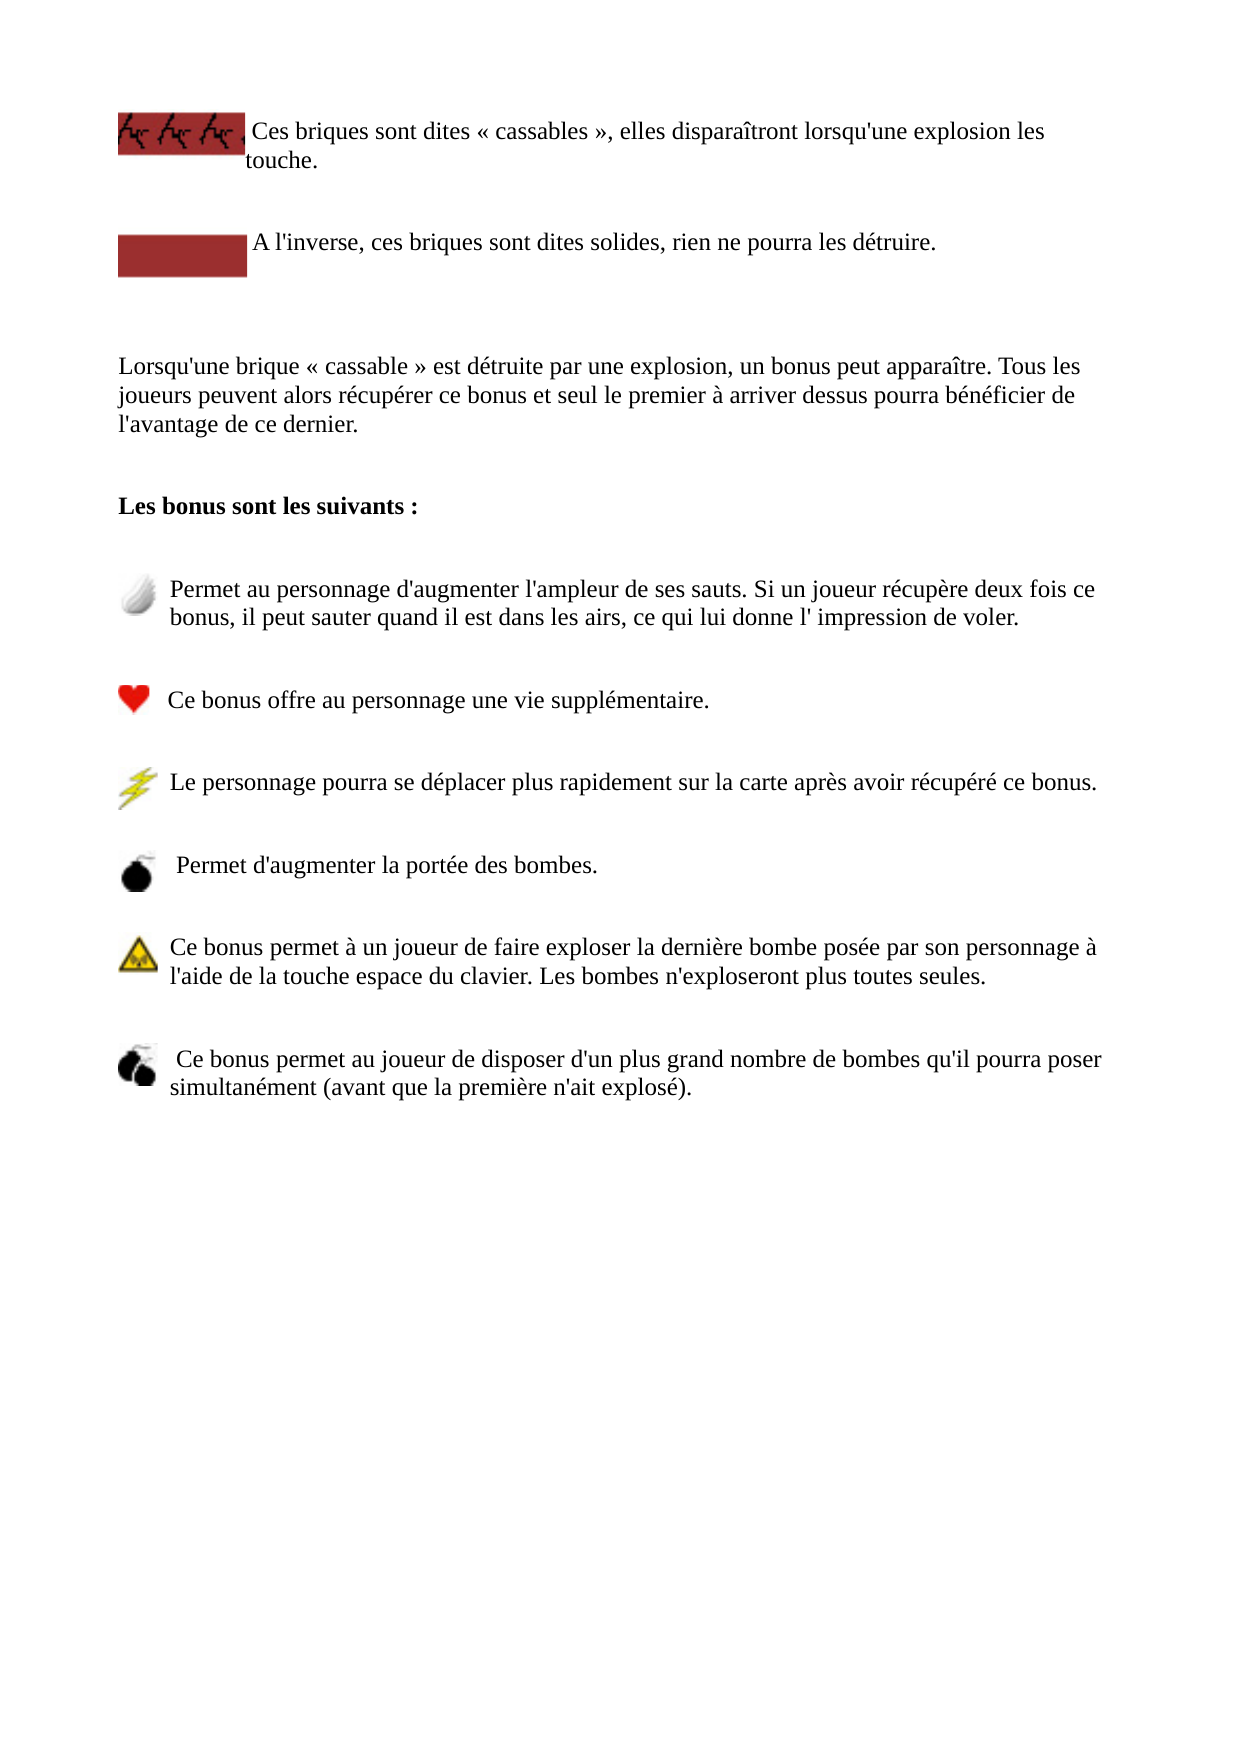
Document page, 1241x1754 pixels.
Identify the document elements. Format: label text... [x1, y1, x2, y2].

picture [118, 109, 246, 164]
text Permet au personnage d'augmenter l'ampleur de ses sauts. Si un joueur récupère deux fois ce bonus, il peut sauter quand il est dans les airs, ce qui lui donne l' impression de voler. [118, 574, 1122, 631]
text Ce bonus offre au personnage une vie supplémentaire. [150, 685, 1122, 714]
picture [118, 932, 158, 975]
text A l'inverse, ces briques sont dites solides, rien ne pourra les détruire. [248, 227, 1122, 256]
picture [118, 227, 248, 284]
picture [118, 685, 150, 715]
text Ce bonus permet à un joueur de faire exploser la dernière bombe posée par son personnage à l'aide de la touche espace du clavier. Les bombes n'exploseront plus toutes seules. [118, 932, 1122, 990]
picture [118, 573, 158, 616]
text Lorsqu'une brique « cassable » est détruite par une explosion, un bonus peut apparaître. Tous les joueurs peuvent alors récupérer ce bonus et seul le premier à arriver dessus pourra bénéficier de l'avantage de ce dernier. [118, 351, 1122, 437]
text Ces briques sont dites « cassables », elles disparaîtront lorsqu'une explosion les touche. [118, 116, 1122, 174]
picture [118, 767, 158, 810]
text Ce bonus permet au joueur de disposer d'un plus grand nombre de bombes qu'il pourra poser simultanément (avant que la première n'ait explosé). [118, 1044, 1122, 1101]
text Les bonus sont les suivants : [118, 491, 1122, 520]
text Le personnage pourra se déplacer plus rapidement sur la carte après avoir récupéré ce bonus. [158, 767, 1122, 796]
text Permet d'augmenter la portée des bombes. [158, 850, 1122, 879]
picture [118, 1043, 158, 1086]
picture [118, 850, 158, 892]
